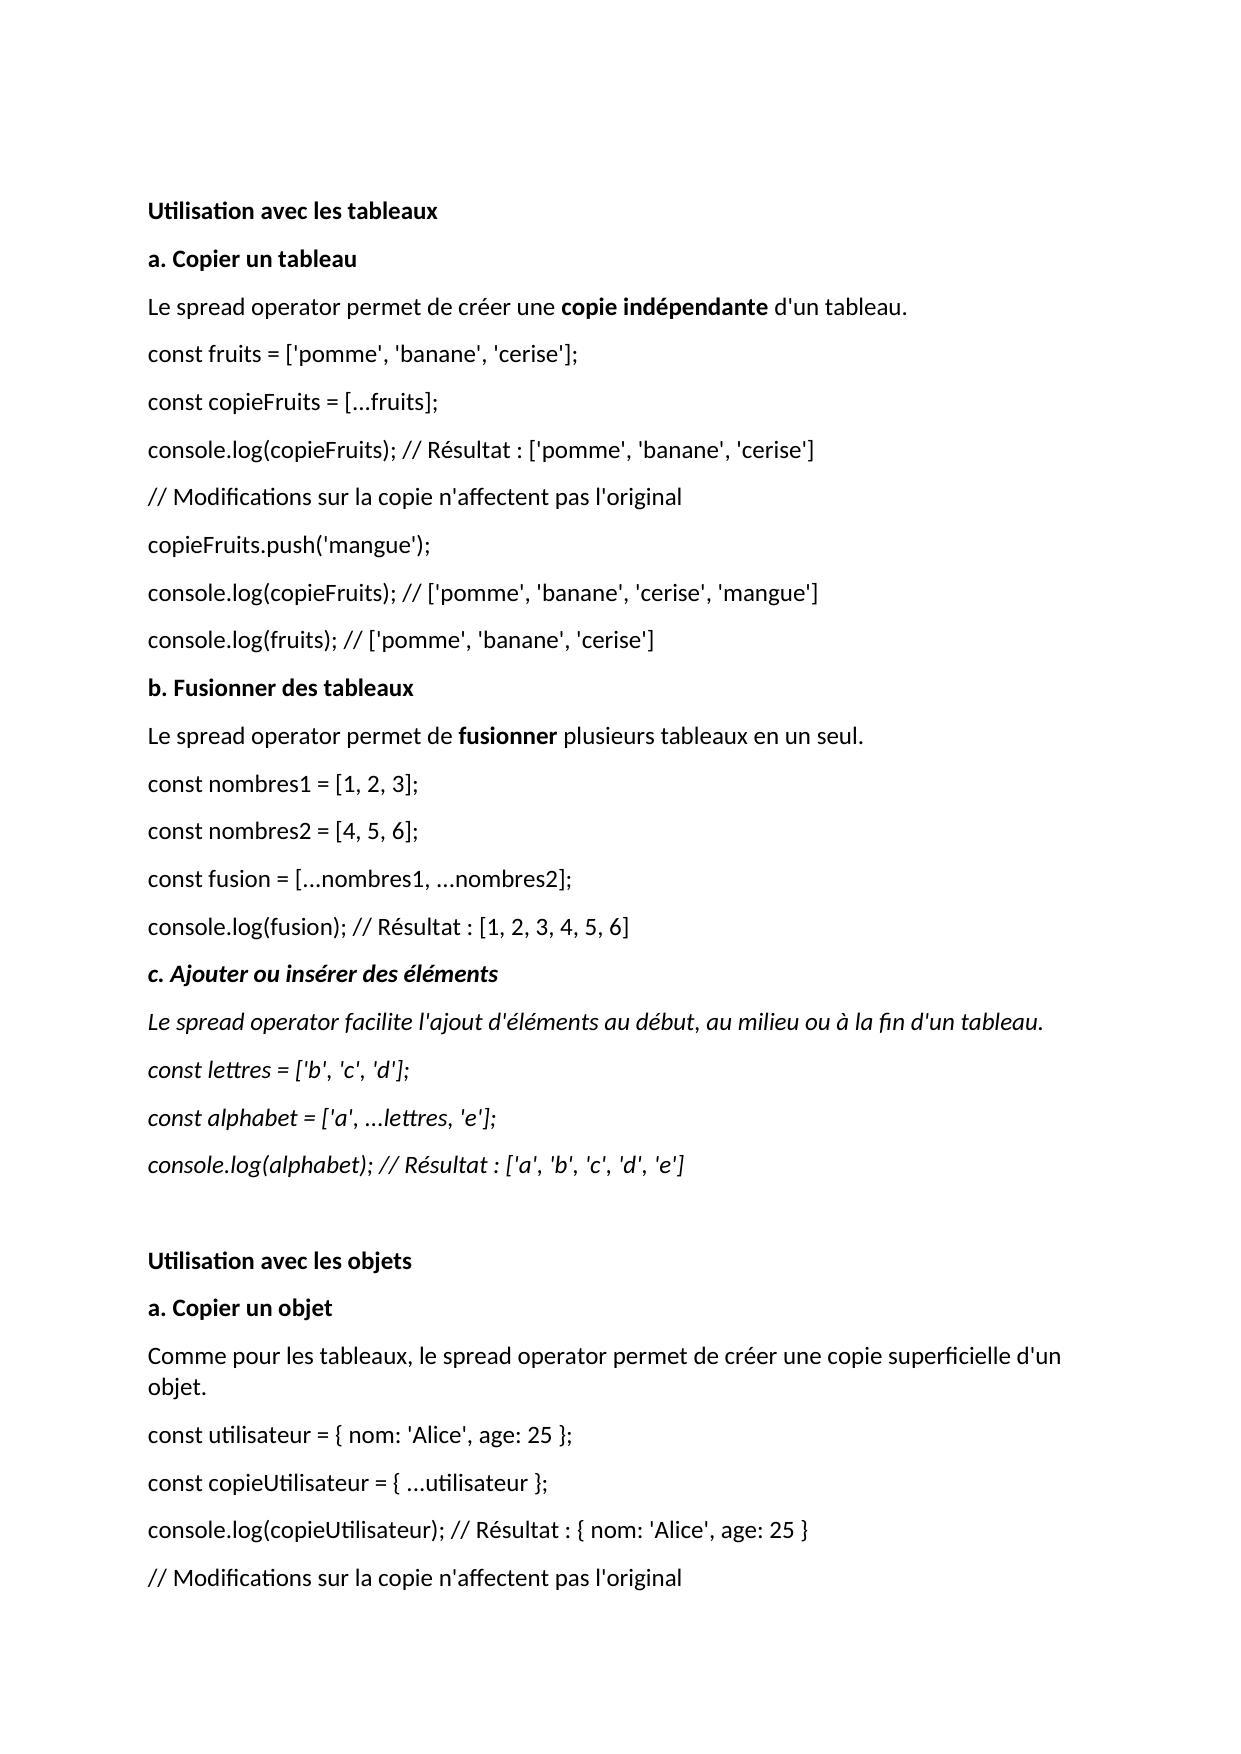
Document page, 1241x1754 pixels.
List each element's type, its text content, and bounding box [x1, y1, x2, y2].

text console.log(copieFruits); // ['pomme', 'banane', 'cerise', 'mangue'] [148, 577, 1093, 607]
text const nombres1 = [1, 2, 3]; [148, 768, 1093, 798]
text const fusion = [...nombres1, ...nombres2]; [148, 863, 1093, 894]
text c. Ajouter ou insérer des éléments [148, 959, 1093, 989]
text copieFruits.push('mangue'); [148, 529, 1093, 560]
text Le spread operator facilite l'ajout d'éléments au début, au milieu ou à la fin d'un tableau. [148, 1006, 1093, 1037]
text const nombres2 = [4, 5, 6]; [148, 816, 1093, 846]
text a. Copier un objet [148, 1293, 1093, 1323]
text Le spread operator permet de créer une copie indépendante d'un tableau. [148, 291, 1093, 321]
text console.log(fruits); // ['pomme', 'banane', 'cerise'] [148, 625, 1093, 655]
text const fruits = ['pomme', 'banane', 'cerise']; [148, 338, 1093, 369]
text console.log(fusion); // Résultat : [1, 2, 3, 4, 5, 6] [148, 911, 1093, 941]
text console.log(copieUtilisateur); // Résultat : { nom: 'Alice', age: 25 } [148, 1514, 1093, 1545]
text const alphabet = ['a', ...lettres, 'e']; [148, 1102, 1093, 1132]
text console.log(alphabet); // Résultat : ['a', 'b', 'c', 'd', 'e'] [148, 1149, 1093, 1180]
text Utilisation avec les tableaux [148, 195, 1093, 226]
text Le spread operator permet de fusionner plusieurs tableaux en un seul. [148, 720, 1093, 751]
text console.log(copieFruits); // Résultat : ['pomme', 'banane', 'cerise'] [148, 434, 1093, 464]
text const copieFruits = [...fruits]; [148, 386, 1093, 417]
text b. Fusionner des tableaux [148, 672, 1093, 703]
text Utilisation avec les objets [148, 1245, 1093, 1275]
text // Modifications sur la copie n'affectent pas l'original [148, 1562, 1093, 1593]
text // Modifications sur la copie n'affectent pas l'original [148, 482, 1093, 512]
text Comme pour les tableaux, le spread operator permet de créer une copie superficielle d'un objet. [148, 1340, 1093, 1402]
text const lettres = ['b', 'c', 'd']; [148, 1054, 1093, 1084]
text const copieUtilisateur = { ...utilisateur }; [148, 1467, 1093, 1497]
text const utilisateur = { nom: 'Alice', age: 25 }; [148, 1419, 1093, 1449]
text a. Copier un tableau [148, 243, 1093, 273]
